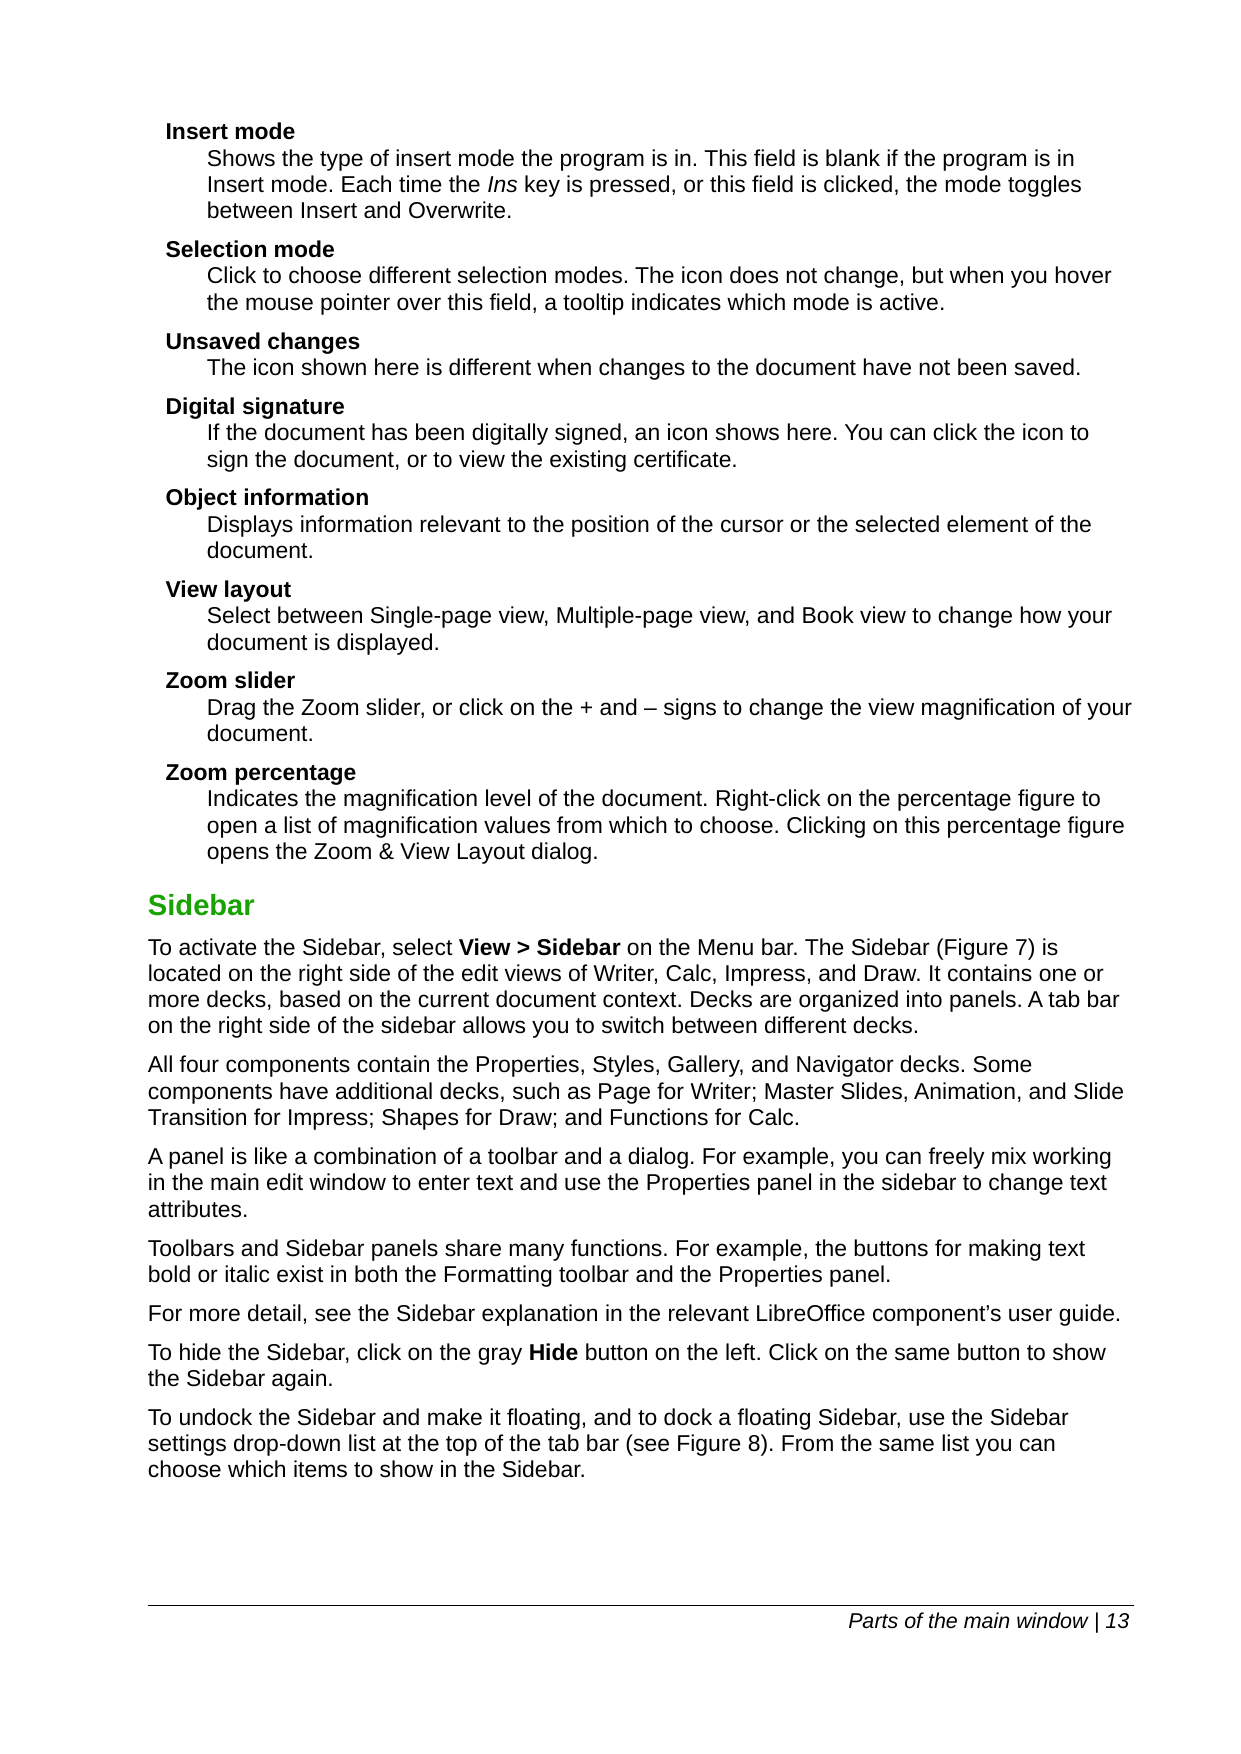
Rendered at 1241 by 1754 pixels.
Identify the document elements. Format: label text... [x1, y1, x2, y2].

text Selection mode [165, 236, 1134, 262]
text Indicates the magnification level of the document. Right-click on the percentage figure to open a list of magnification values from which to choose. Clicking on this percentage figure opens the Zoom & View Layout dialog. [207, 785, 1134, 864]
text Shows the type of insert mode the program is in. This field is blank if the program is in Insert mode. Each time the Ins key is pressed, or this field is clicked, the mode toggles between Insert and Overwrite. [207, 144, 1134, 223]
text Zoom slider [165, 667, 1134, 694]
text A panel is like a combination of a toolbar and a dialog. For example, you can freely mix working in the main edit window to enter text and use the Properties panel in the sidebar to change text attributes. [148, 1143, 1134, 1222]
text Click to choose different selection modes. The icon does not change, but when you hover the mouse pointer over this field, a tooltip indicates which mode is active. [207, 262, 1134, 315]
text Displays information relevant to the position of the cursor or the selected element of the document. [207, 511, 1134, 563]
text To activate the Sidebar, select View > Sidebar on the Menu bar. The Sidebar (Figure 7) is located on the right side of the edit views of Writer, Calc, Impress, and Draw. It contains one or more decks, based on the current document context. Decks are organized into panels. A tab bar on the right side of the sidebar allows you to switch between different decks. [148, 933, 1134, 1039]
text The icon shown here is different when changes to the document have not been saved. [207, 354, 1134, 380]
text Toolbars and Sidebar panels share many functions. For example, the buttons for making text bold or italic exist in both the Formatting toolbar and the Properties panel. [148, 1234, 1134, 1287]
text For more detail, see the Sidebar explanation in the relevant LibreOffice component’s user guide. [148, 1300, 1134, 1326]
text Unsaved changes [165, 328, 1134, 354]
text Select between Single-page view, Multiple-page view, and Book view to change how your document is displayed. [207, 602, 1134, 655]
text All four components contain the Properties, Styles, Gallery, and Navigator decks. Some components have additional decks, such as Page for Writer; Master Slides, Animation, and Slide Transition for Impress; Shapes for Draw; and Functions for Calc. [148, 1051, 1134, 1130]
text To hide the Sidebar, click on the gray Hide button on the left. Click on the same button to show the Sidebar again. [148, 1338, 1134, 1391]
subtitle Sidebar [148, 888, 1134, 922]
text To undock the Sidebar and make it floating, and to dock a floating Sidebar, use the Sidebar settings drop-down list at the top of the tab bar (see Figure 8). From the same list you can choose which items to show in the Sidebar. [148, 1404, 1134, 1483]
text Digital signature [165, 393, 1134, 419]
text Object information [165, 484, 1134, 511]
text View layout [165, 576, 1134, 602]
text Insert mode [165, 118, 1134, 144]
text If the document has been digitally signed, an icon shows here. You can click the icon to sign the document, or to view the existing certificate. [207, 419, 1134, 472]
text Drag the Zoom slider, or click on the + and – signs to change the view magnification of your document. [207, 694, 1134, 747]
text Zoom percentage [165, 759, 1134, 785]
